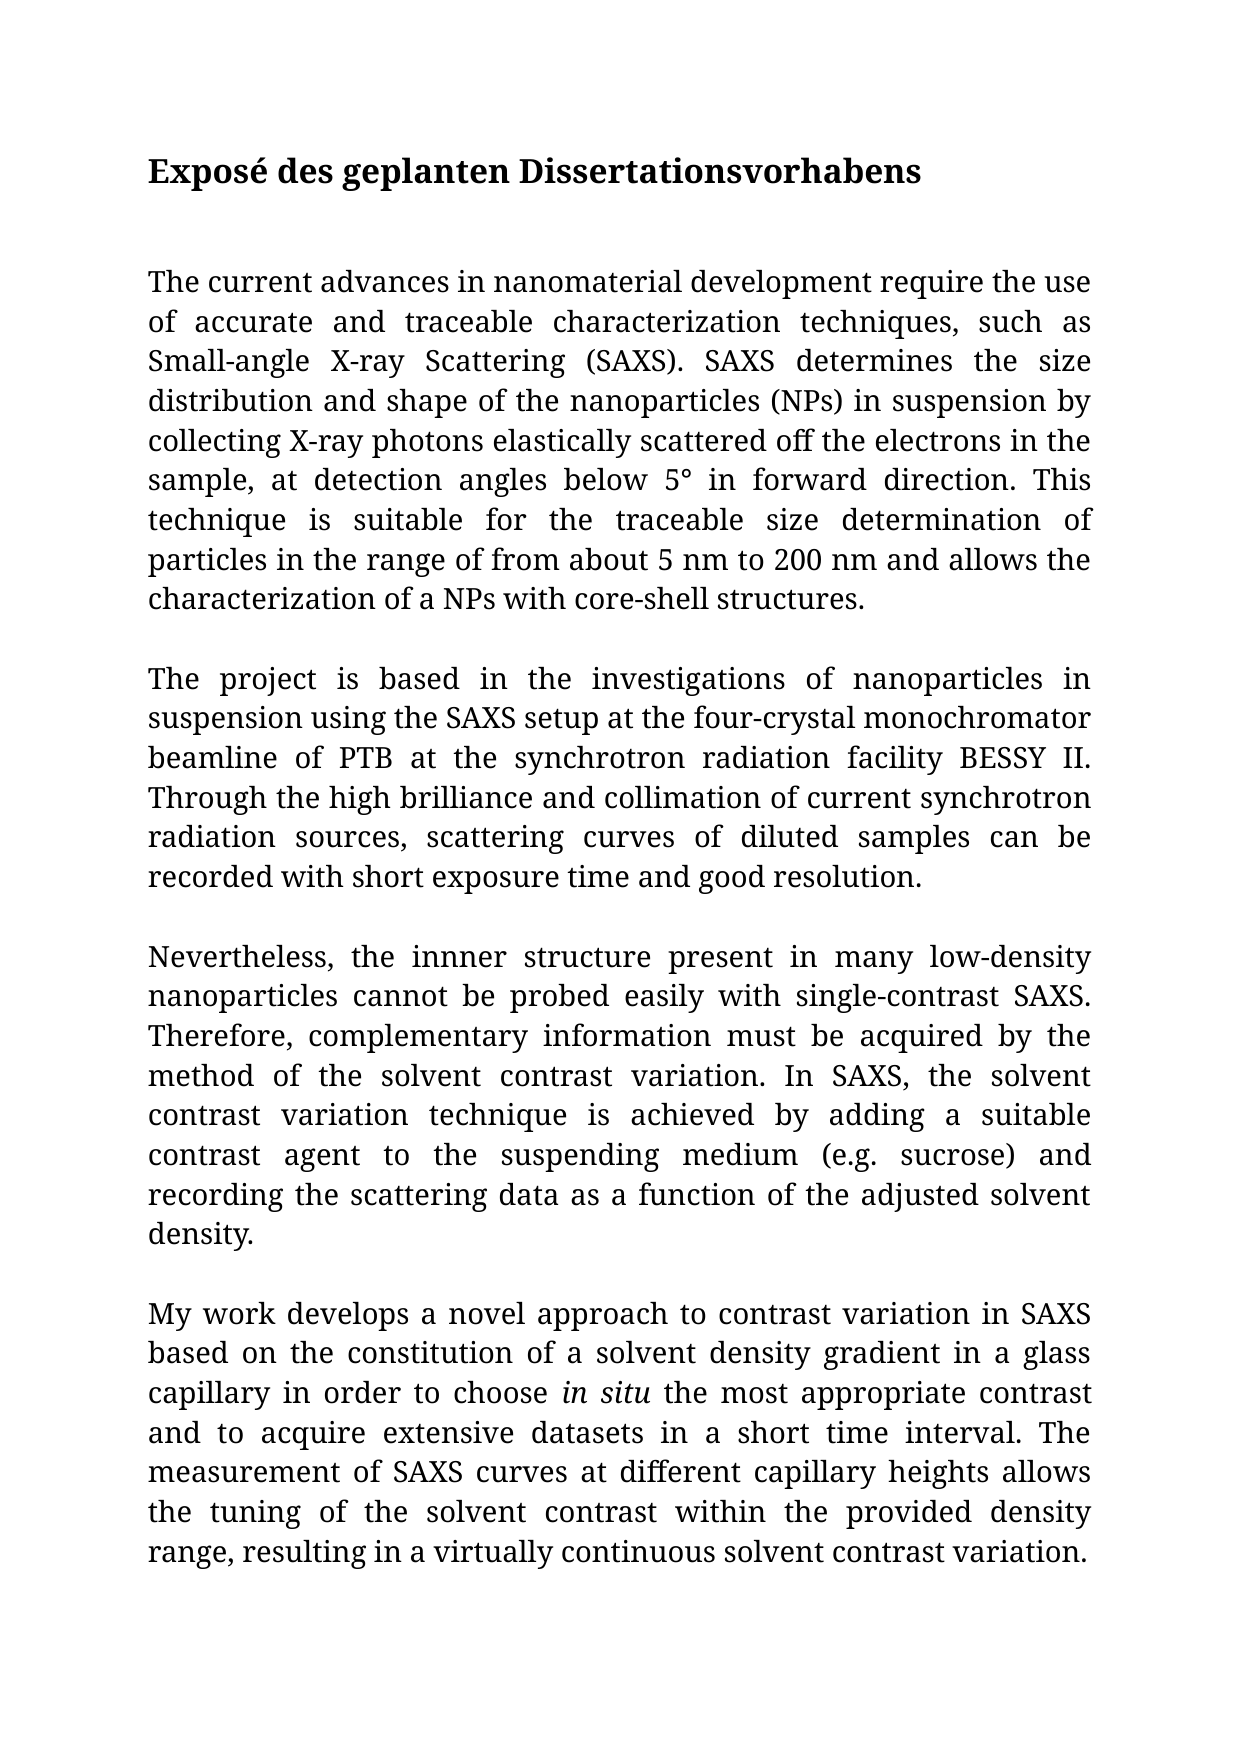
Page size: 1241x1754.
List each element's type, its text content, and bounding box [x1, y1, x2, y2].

text Exposé des geplanten Dissertationsvorhabens [148, 148, 1093, 193]
text The project is based in the investigations of nanoparticles in suspension using the SAXS setup at the four-crystal monochromator beamline of PTB at the synchrotron radiation facility BESSY II. Through the high brilliance and collimation of current synchrotron radiation sources, scattering curves of diluted samples can be recorded with short exposure time and good resolution. [148, 658, 1093, 896]
text My work develops a novel approach to contrast variation in SAXS based on the constitution of a solvent density gradient in a glass capillary in order to choose in situ the most appropriate contrast and to acquire extensive datasets in a short time interval. The measurement of SAXS curves at different capillary heights allows the tuning of the solvent contrast within the provided density range, resulting in a virtually continuous solvent contrast variation. [148, 1293, 1093, 1571]
text Nevertheless, the innner structure present in many low-density nanoparticles cannot be probed easily with single-contrast SAXS. Therefore, complementary information must be acquired by the method of the solvent contrast variation. In SAXS, the solvent contrast variation technique is achieved by adding a suitable contrast agent to the suspending medium (e.g. sucrose) and recording the scattering data as a function of the adjusted solvent density. [148, 936, 1093, 1253]
text The current advances in nanomaterial development require the use of accurate and traceable characterization techniques, such as Small-angle X-ray Scattering (SAXS). SAXS determines the size distribution and shape of the nanoparticles (NPs) in suspension by collecting X-ray photons elastically scattered off the electrons in the sample, at detection angles below 5° in forward direction. This technique is suitable for the traceable size determination of particles in the range of from about 5 nm to 200 nm and allows the characterization of a NPs with core-shell structures. [148, 261, 1093, 618]
